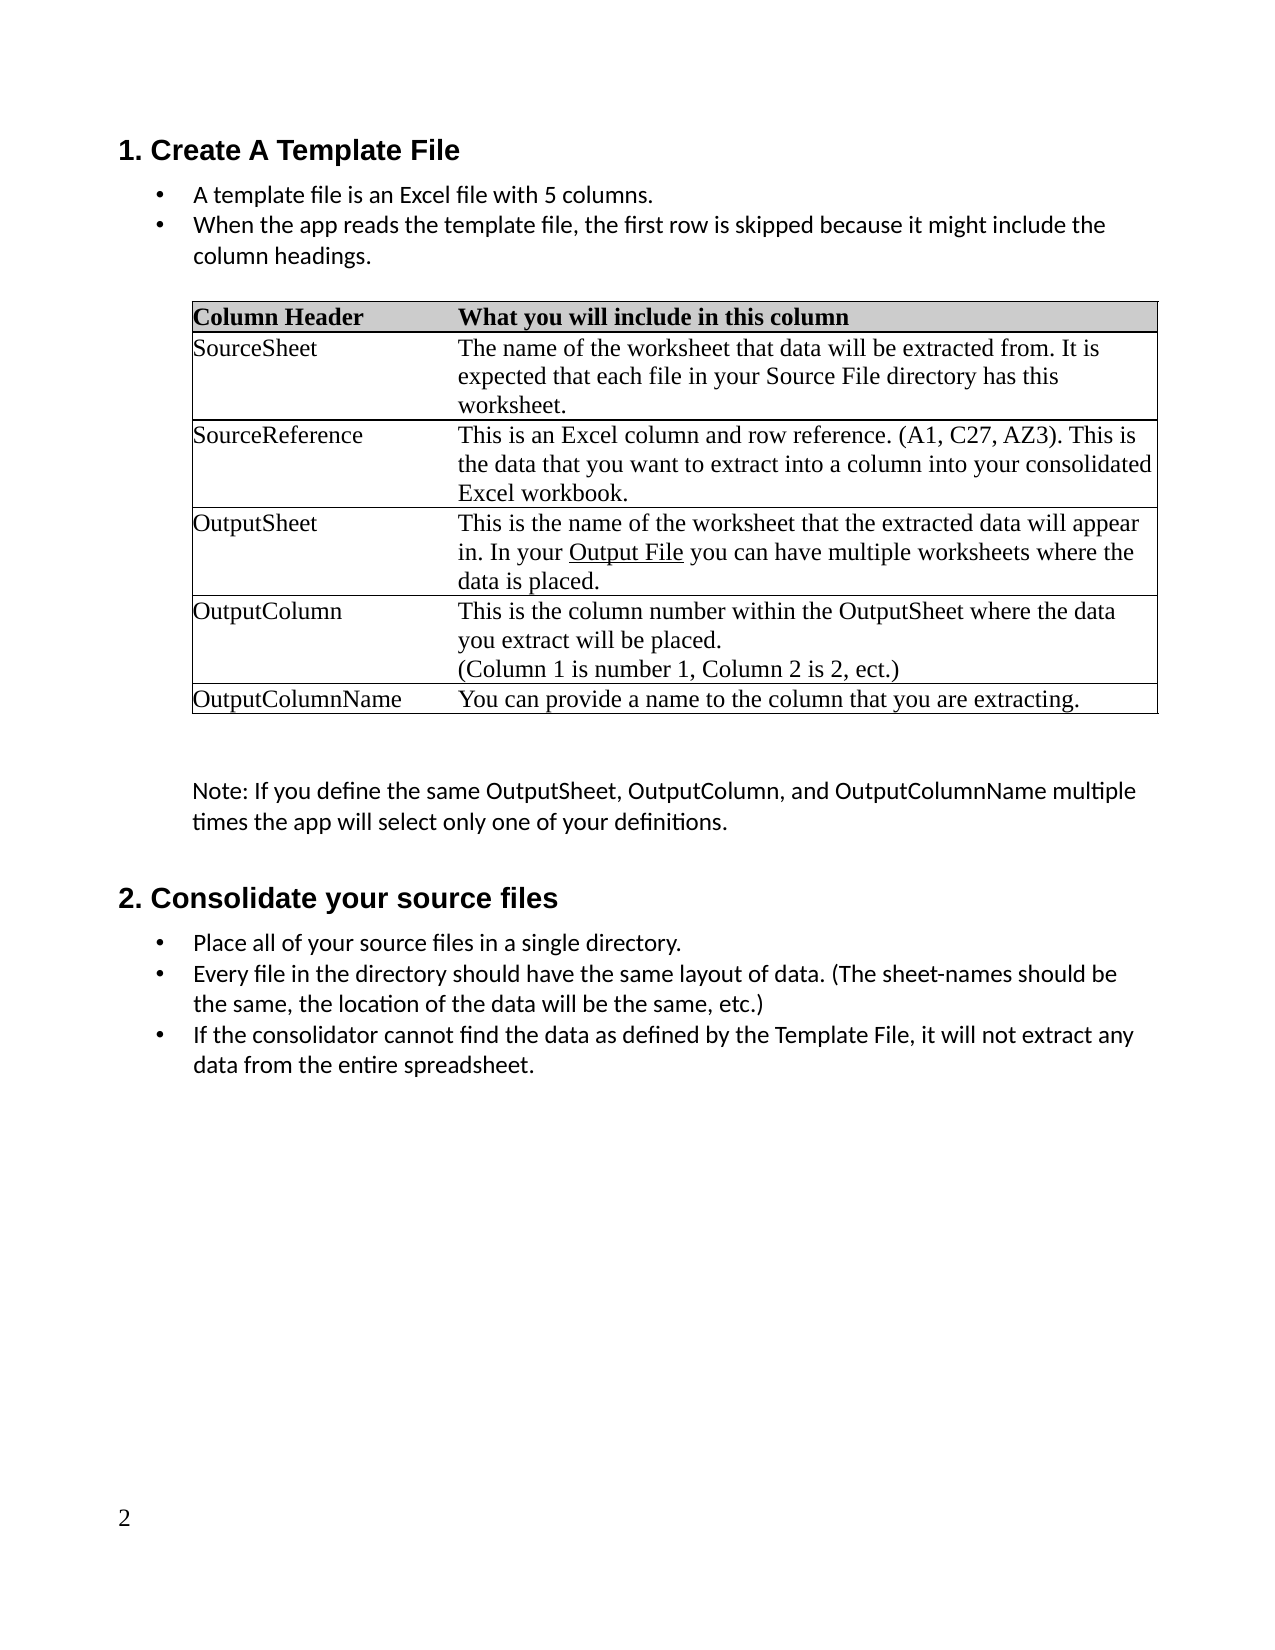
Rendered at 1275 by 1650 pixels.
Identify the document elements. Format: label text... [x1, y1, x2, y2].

table_header What you will include in this column [458, 302, 1157, 331]
list Place all of your source files in a single directory. [156, 927, 1157, 958]
subtitle 1. Create A Template File [118, 133, 1157, 166]
table_cell OutputColumn [193, 596, 458, 682]
table_cell This is the column number within the OutputSheet where the data you extract will be placed. (Column 1 is number 1, Column 2 is 2, ect.) [458, 596, 1157, 682]
table_cell This is an Excel column and row reference. (A1, C27, AZ3). This is the data that you want to extract into a column into your consolidated Excel workbook. [458, 421, 1157, 507]
list Every file in the directory should have the same layout of data. (The sheet-names should be the same, the location of the data will be the same, etc.) [156, 958, 1157, 1019]
table_cell OutputSheet [193, 508, 458, 594]
table_cell The name of the worksheet that data will be extracted from. It is expected that each file in your Source File directory has this worksheet. [458, 333, 1157, 419]
subtitle 2. Consolidate your source files [118, 881, 1157, 915]
table_cell This is the name of the worksheet that the extracted data will appear in. In your Output File you can have multiple worksheets where the data is placed. [458, 508, 1157, 594]
list A template file is an Excel file with 5 columns. [156, 179, 1157, 209]
table_cell You can provide a name to the column that you are extracting. [458, 684, 1157, 713]
list If the consolidator cannot find the data as defined by the Template File, it will not extract any data from the entire spreadsheet. [156, 1019, 1157, 1080]
table_cell SourceReference [193, 421, 458, 507]
table_cell SourceSheet [193, 333, 458, 419]
list When the app reads the template file, the first row is skipped because it might include the column headings. [156, 209, 1157, 270]
table_cell OutputColumnName [193, 684, 458, 713]
table_header Column Header [193, 302, 458, 331]
text Note: If you define the same OutputSheet, OutputColumn, and OutputColumnName multiple times the app will select only one of your definitions. [192, 775, 1157, 836]
